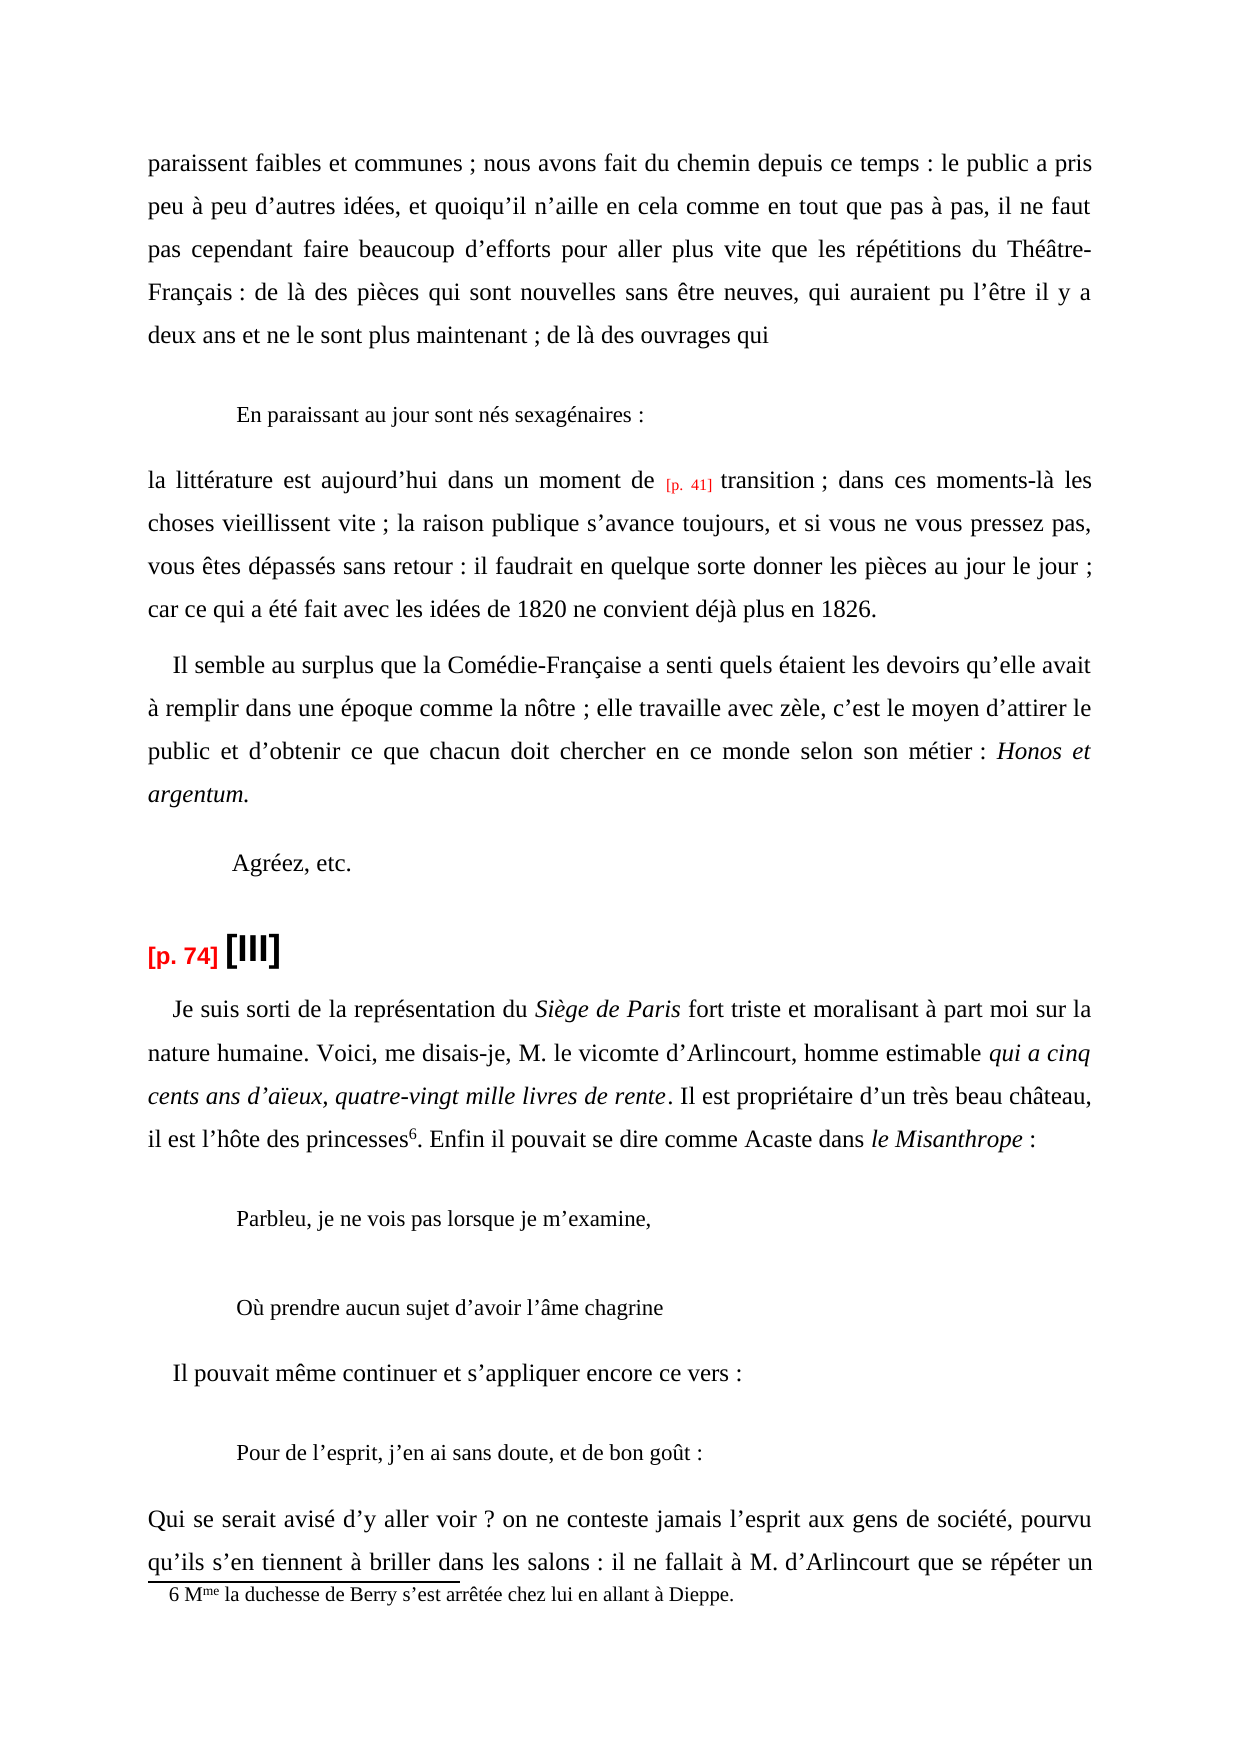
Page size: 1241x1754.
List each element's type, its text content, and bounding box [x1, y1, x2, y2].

text Pour de l’esprit, j’en ai sans doute, et de bon goût : [236, 1439, 1093, 1466]
text Il semble au surplus que la Comédie-Française a senti quels étaient les devoirs qu’elle avait à remplir dans une époque comme la nôtre ; elle travaille avec zèle, c’est le moyen d’attirer le public et d’obtenir ce que chacun doit chercher en ce monde selon son métier : Honos et argentum. [148, 650, 1093, 808]
text Parbleu, je ne vois pas lorsque je m’examine, [236, 1204, 1093, 1231]
text Qui se serait avisé d’y aller voir ? on ne conteste jamais l’esprit aux gens de société, pourvu qu’ils s’en tiennent à briller dans les salons : il ne fallait à M. d’Arlincourt que se répéter un [148, 1504, 1093, 1576]
text Où prendre aucun sujet d’avoir l’âme chagrine [236, 1294, 1093, 1320]
text Agréez, etc. [207, 848, 1093, 876]
text Je suis sorti de la représentation du Siège de Paris fort triste et moralisant à part moi sur la nature humaine. Voici, me disais-je, M. le vicomte d’Arlincourt, homme estimable qui a cinq cents ans d’aïeux, quatre-vingt mille livres de rente. Il est propriétaire d’un très beau château, il est l’hôte des princesses. Enfin il pouvait se dire comme Acaste dans le Misanthrope : [148, 994, 1093, 1153]
text paraissent faibles et communes ; nous avons fait du chemin depuis ce temps : le public a pris peu à peu d’autres idées, et quoiqu’il n’aille en cela comme en tout que pas à pas, il ne faut pas cependant faire beaucoup d’efforts pour aller plus vite que les répétitions du Théâtre-Français : de là des pièces qui sont nouvelles sans être neuves, qui auraient pu l’être il y a deux ans et ne le sont plus maintenant ; de là des ouvrages qui [148, 148, 1093, 349]
subtitle [p. 74] [III] [148, 926, 1093, 969]
text Il pouvait même continuer et s’appliquer encore ce vers : [148, 1358, 1093, 1387]
text la littérature est aujourd’hui dans un moment de [p. 41] transition ; dans ces moments-là les choses vieillissent vite ; la raison publique s’avance toujours, et si vous ne vous pressez pas, vous êtes dépassés sans retour : il faudrait en quelque sorte donner les pièces au jour le jour ; car ce qui a été fait avec les idées de 1820 ne convient déjà plus en 1826. [148, 465, 1093, 623]
text Mme la duchesse de Berry s’est arrêtée chez lui en allant à Dieppe. [148, 1582, 1093, 1606]
text En paraissant au jour sont nés sexagénaires : [236, 401, 1093, 427]
